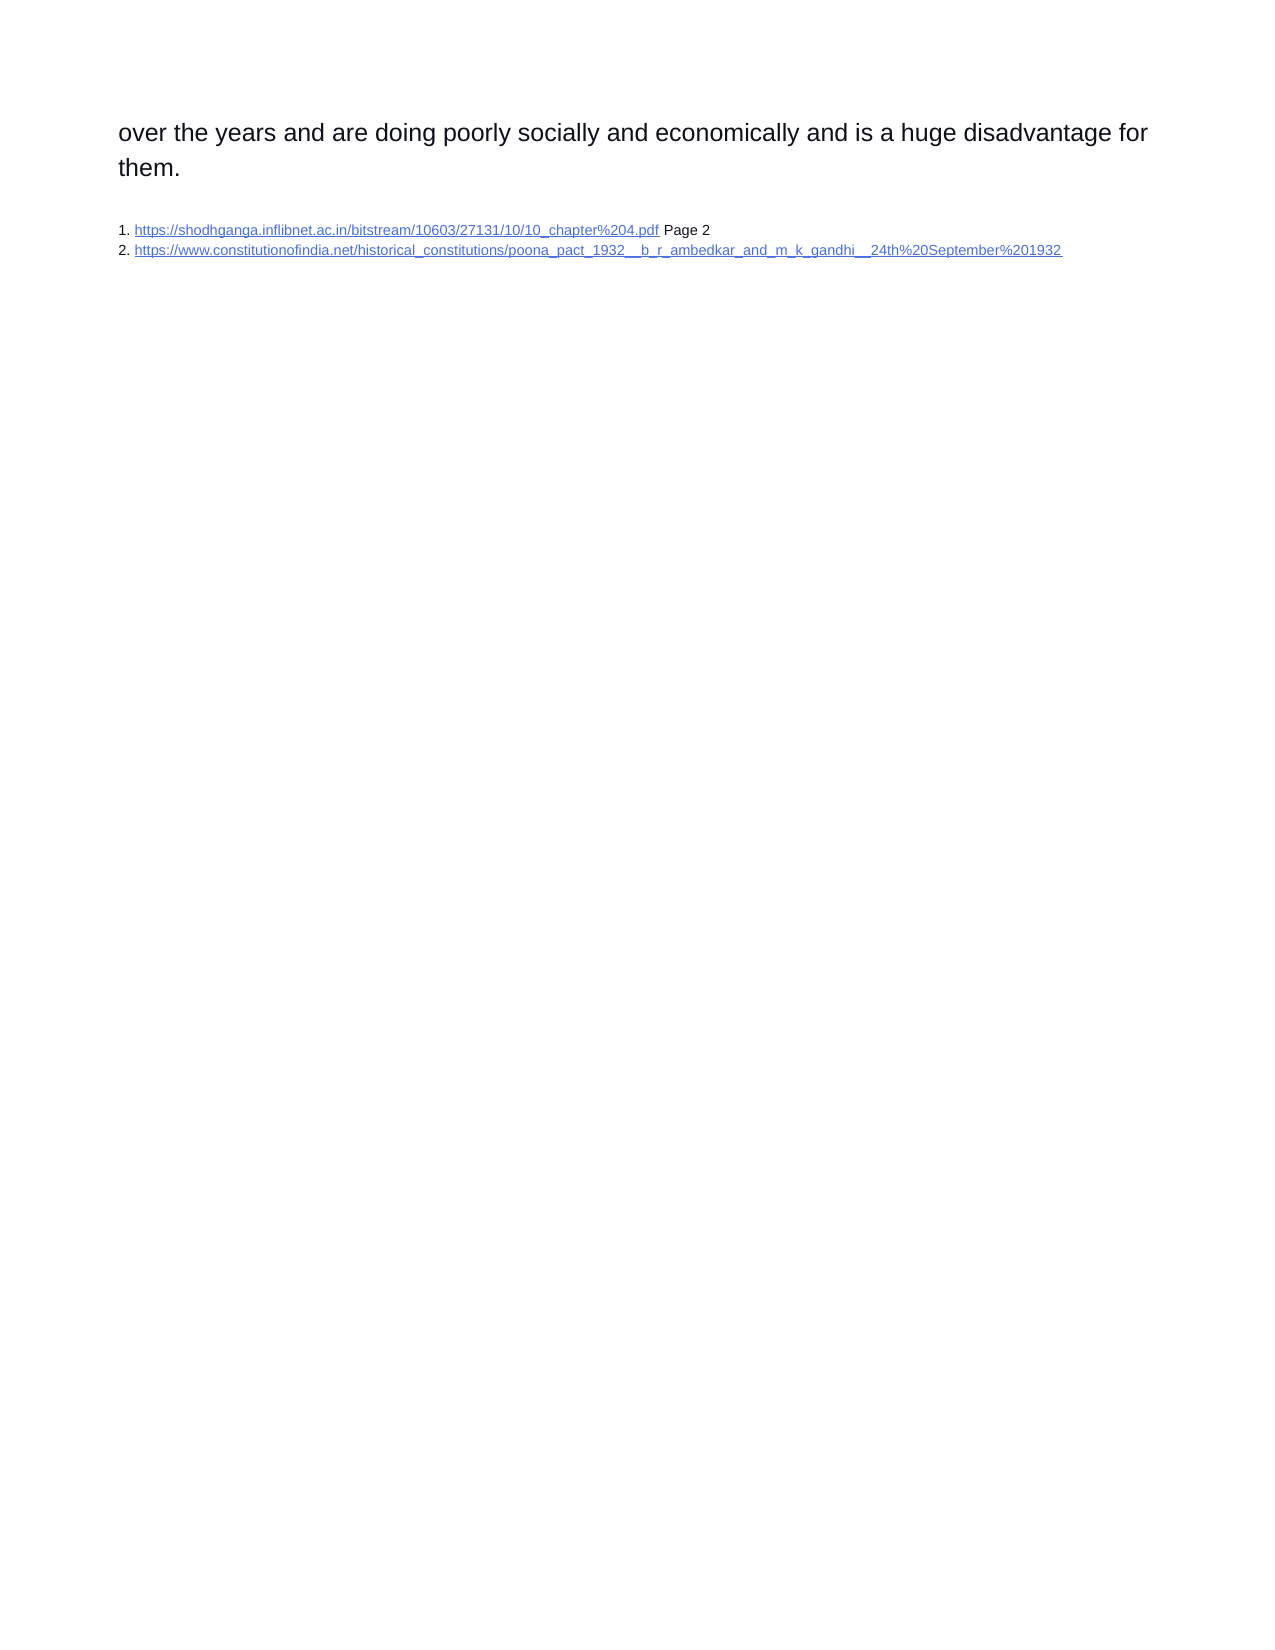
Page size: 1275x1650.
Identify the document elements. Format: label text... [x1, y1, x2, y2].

text 2. https://www.constitutionofindia.net/historical_constitutions/poona_pact_1932__b_r_ambedkar_and_m_k_gandhi__24th%20September%201932 [118, 242, 1157, 258]
text 1. https://shodhganga.inflibnet.ac.in/bitstream/10603/27131/10/10_chapter%204.pdf Page 2 [118, 222, 1157, 238]
text over the years and are doing poorly socially and economically and is a huge disadvantage for them. [118, 118, 1157, 181]
